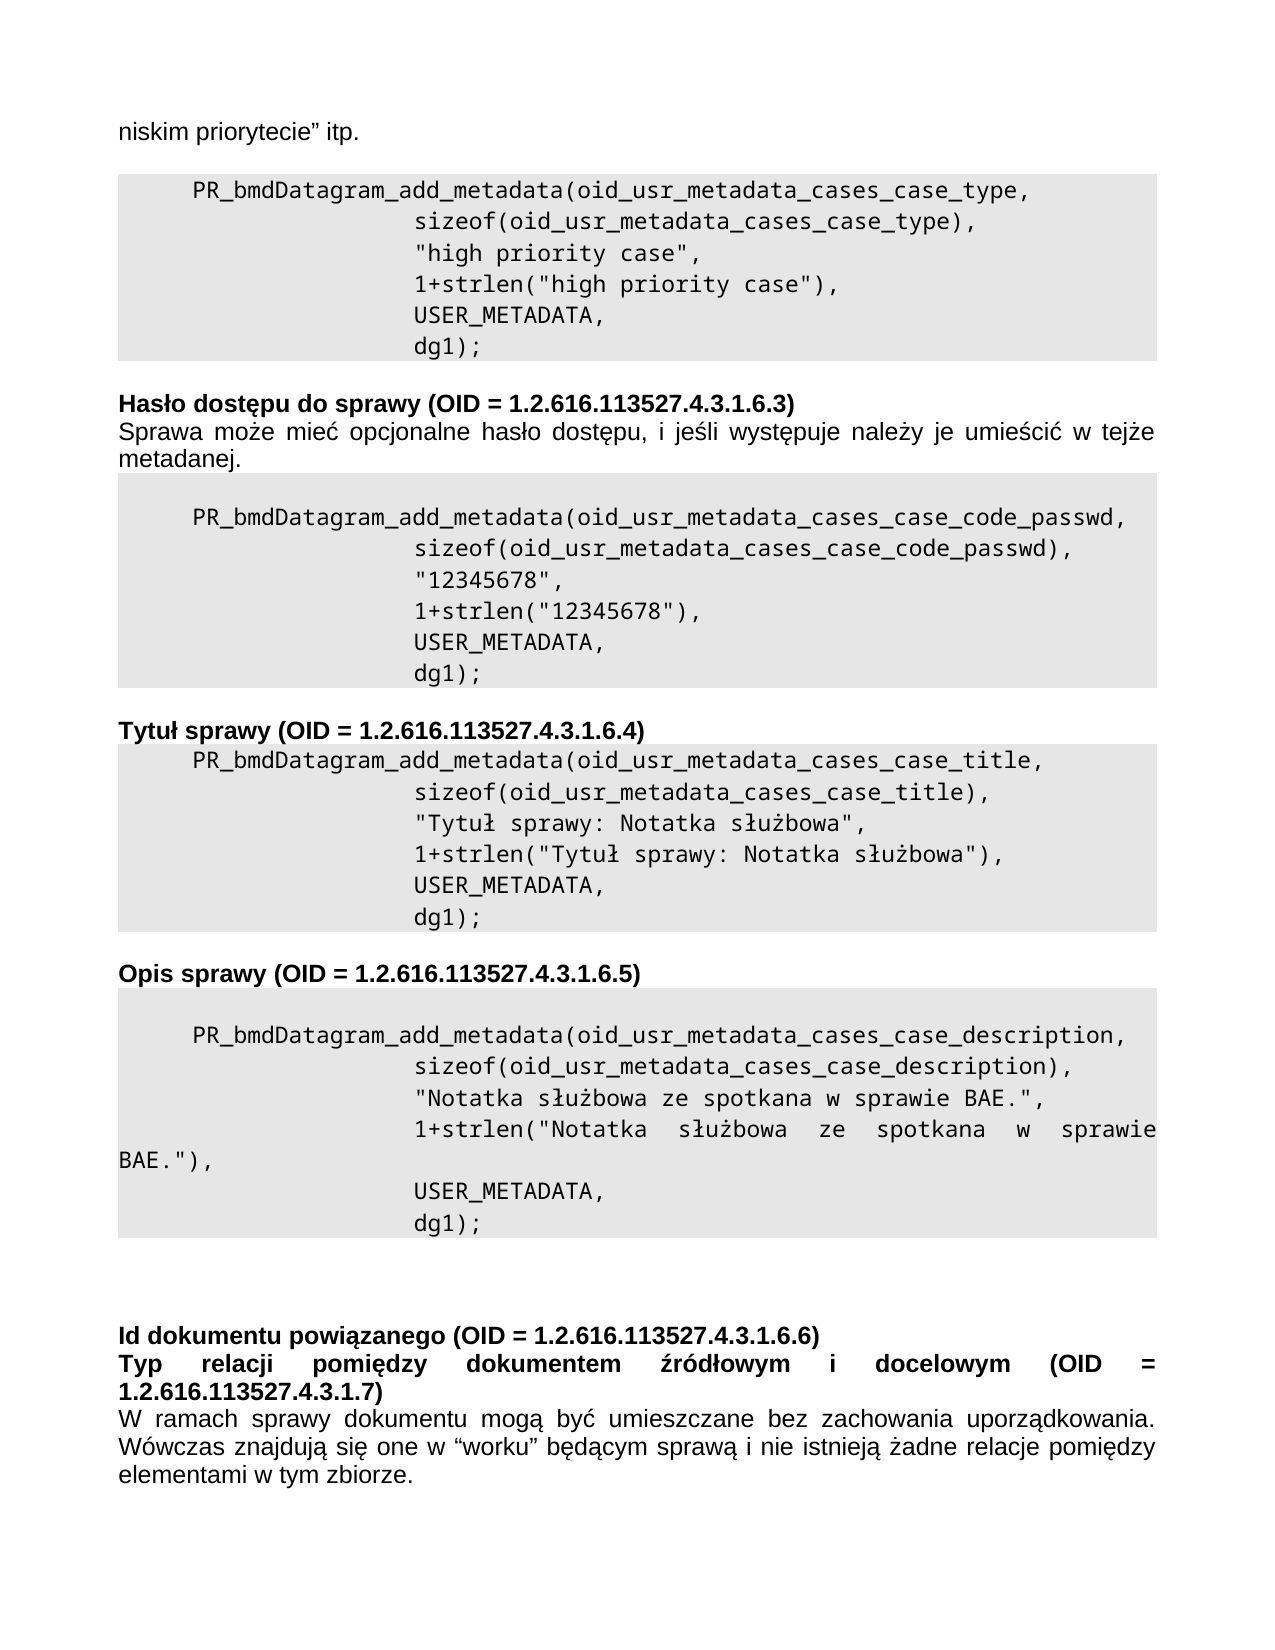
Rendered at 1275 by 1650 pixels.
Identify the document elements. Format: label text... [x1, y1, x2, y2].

text "Tytuł sprawy: Notatka służbowa", [118, 807, 1157, 838]
text PR_bmdDatagram_add_metadata(oid_usr_metadata_cases_case_type, [118, 174, 1157, 205]
text Hasło dostępu do sprawy (OID = 1.2.616.113527.4.3.1.6.3) [118, 389, 1157, 417]
text sizeof(oid_usr_metadata_cases_case_type), [118, 205, 1157, 236]
text PR_bmdDatagram_add_metadata(oid_usr_metadata_cases_case_code_passwd, [118, 501, 1157, 532]
text W ramach sprawy dokumentu mogą być umieszczane bez zachowania uporządkowania. Wówczas znajdują się one w “worku” będącym sprawą i nie istnieją żadne relacje pomiędzy elementami w tym zbiorze. [118, 1405, 1157, 1489]
text "high priority case", [118, 236, 1157, 268]
text USER_METADATA, [118, 626, 1157, 657]
text Typ relacji pomiędzy dokumentem źródłowym i docelowym (OID = 1.2.616.113527.4.3.1.7) [118, 1349, 1157, 1405]
text 1+strlen("Tytuł sprawy: Notatka służbowa"), [118, 838, 1157, 869]
text "Notatka służbowa ze spotkana w sprawie BAE.", [118, 1081, 1157, 1113]
text sizeof(oid_usr_metadata_cases_case_code_passwd), [118, 532, 1157, 563]
text Sprawa może mieć opcjonalne hasło dostępu, i jeśli występuje należy je umieścić w tejże metadanej. [118, 417, 1157, 473]
text Opis sprawy (OID = 1.2.616.113527.4.3.1.6.5) [118, 960, 1157, 988]
text Tytuł sprawy (OID = 1.2.616.113527.4.3.1.6.4) [118, 716, 1157, 744]
text 1+strlen("high priority case"), [118, 268, 1157, 299]
text niskim priorytecie” itp. [118, 118, 1157, 146]
text dg1); [118, 657, 1157, 688]
text dg1); [118, 901, 1157, 932]
text dg1); [118, 330, 1157, 361]
text PR_bmdDatagram_add_metadata(oid_usr_metadata_cases_case_title, [118, 744, 1157, 776]
text 1+strlen("12345678"), [118, 595, 1157, 626]
text sizeof(oid_usr_metadata_cases_case_title), [118, 776, 1157, 807]
text dg1); [118, 1206, 1157, 1238]
text USER_METADATA, [118, 1175, 1157, 1206]
text PR_bmdDatagram_add_metadata(oid_usr_metadata_cases_case_description, [118, 1019, 1157, 1050]
text sizeof(oid_usr_metadata_cases_case_description), [118, 1050, 1157, 1081]
text USER_METADATA, [118, 299, 1157, 330]
text USER_METADATA, [118, 869, 1157, 901]
text Id dokumentu powiązanego (OID = 1.2.616.113527.4.3.1.6.6) [118, 1321, 1157, 1349]
text 1+strlen("Notatka służbowa ze spotkana w sprawie BAE."), [118, 1113, 1157, 1175]
text "12345678", [118, 563, 1157, 595]
